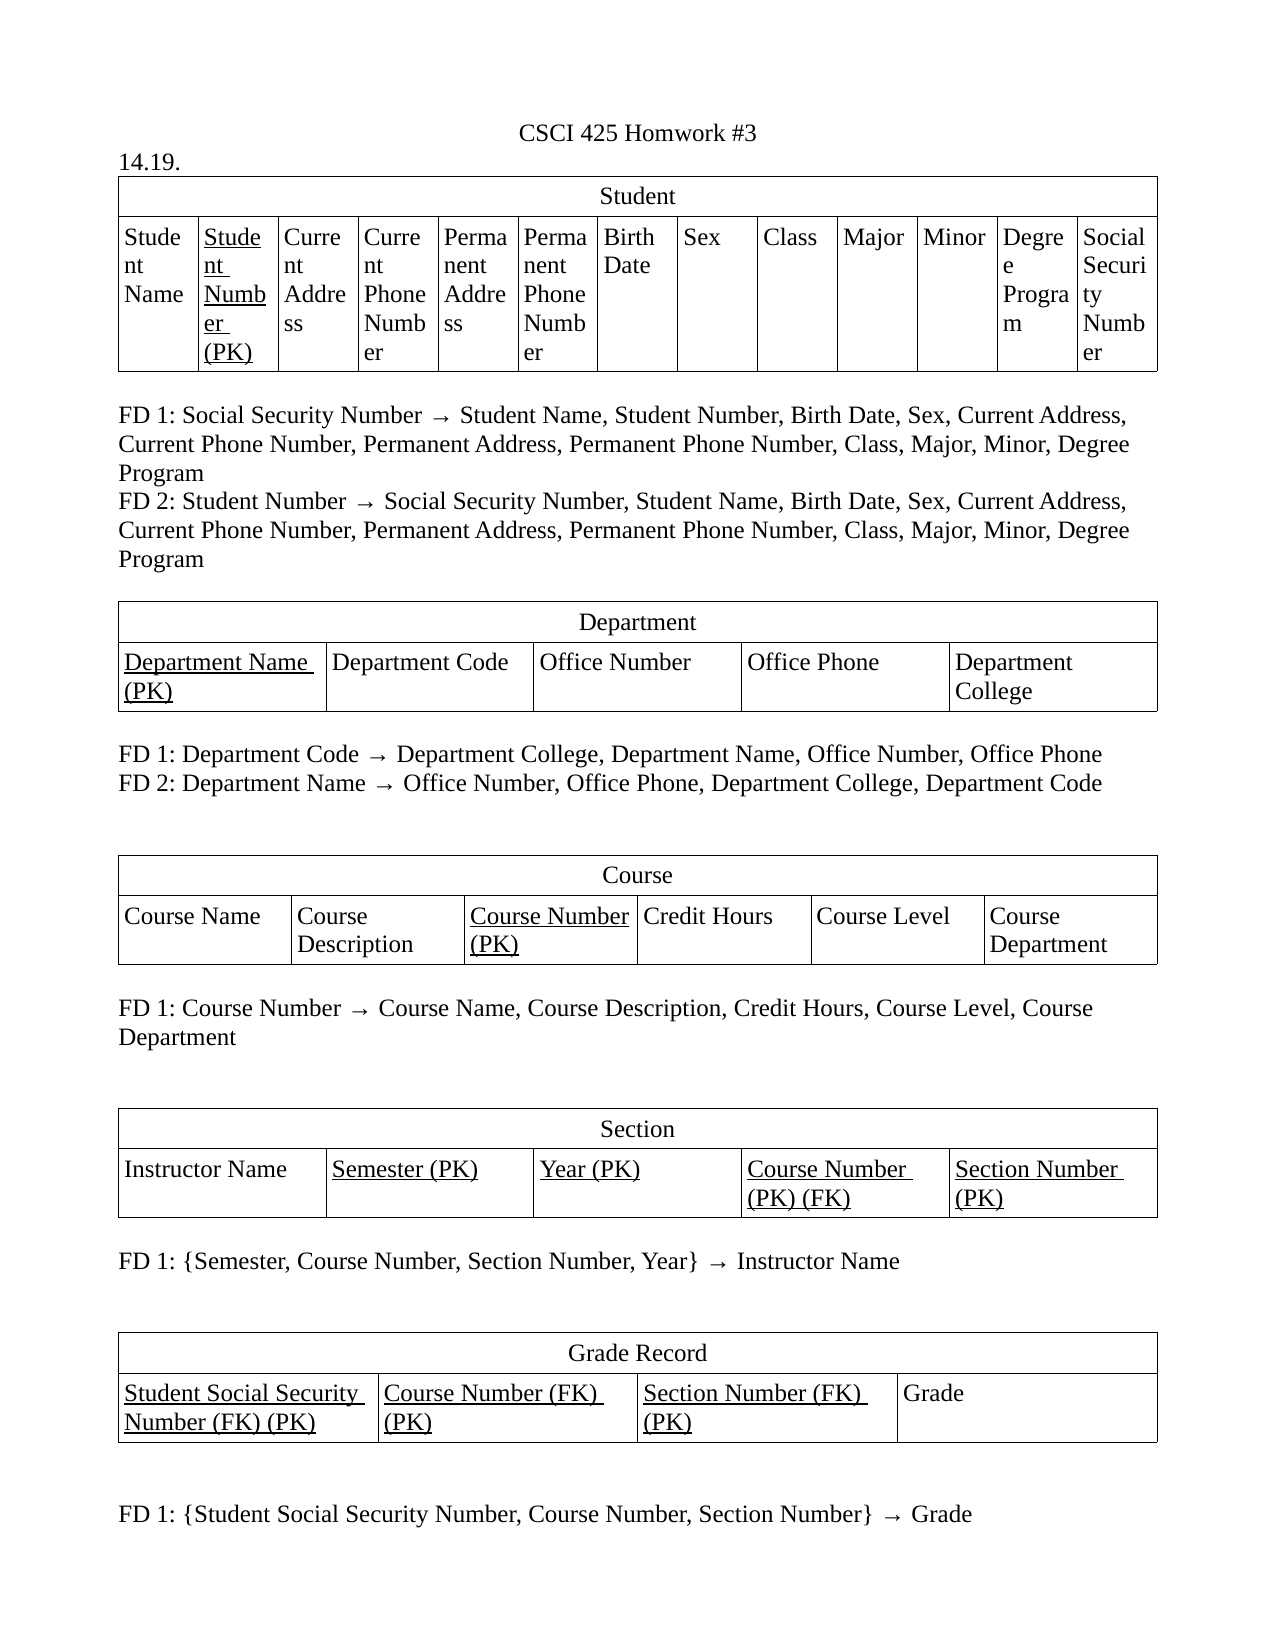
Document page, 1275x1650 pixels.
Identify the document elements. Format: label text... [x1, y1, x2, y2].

table_header Section [119, 1109, 1157, 1148]
table_header Grade Record [119, 1333, 1157, 1373]
table_header Department [119, 602, 1157, 642]
table_cell Course Number (PK) [465, 896, 637, 964]
table_cell Permanent Phone Number [519, 217, 597, 371]
text 14.19. [118, 147, 1157, 176]
table_cell Course Name [119, 896, 291, 964]
text FD 1: Department Code → Department College, Department Name, Office Number, Office Phone [118, 739, 1157, 768]
table_cell Sex [678, 217, 757, 371]
table_cell Office Phone [742, 643, 949, 711]
text FD 2: Department Name → Office Number, Office Phone, Department College, Department Code [118, 768, 1157, 797]
table_cell Credit Hours [638, 896, 811, 964]
table_cell Department College [950, 643, 1157, 711]
text FD 1: {Student Social Security Number, Course Number, Section Number} → Grade [118, 1499, 1157, 1528]
table_cell Degree Program [998, 217, 1077, 371]
table_header Student [119, 177, 1157, 216]
table_cell Permanent Address [439, 217, 518, 371]
text FD 1: {Semester, Course Number, Section Number, Year} → Instructor Name [118, 1246, 1157, 1275]
text FD 2: Student Number → Social Security Number, Student Name, Birth Date, Sex, Current Address, Current Phone Number, Permanent Address, Permanent Phone Number, Class, Major, Minor, Degree Program [118, 486, 1157, 573]
table_cell Student Name [119, 217, 198, 371]
table_cell Class [758, 217, 837, 371]
table_cell Grade [898, 1374, 1157, 1442]
table_cell Student Number (PK) [199, 217, 278, 371]
table_cell Course Level [812, 896, 984, 964]
table_cell Course Description [292, 896, 464, 964]
table_cell Office Number [534, 643, 741, 711]
table_cell Year (PK) [534, 1149, 741, 1217]
table_cell Minor [918, 217, 997, 371]
table_cell Social Security Number [1078, 217, 1157, 371]
table_cell Course Department [985, 896, 1157, 964]
table_cell Department Name (PK) [119, 643, 326, 711]
table_cell Student Social Security Number (FK) (PK) [119, 1374, 378, 1442]
table_cell Course Number (FK) (PK) [379, 1374, 637, 1442]
table_cell Semester (PK) [327, 1149, 533, 1217]
text FD 1: Course Number → Course Name, Course Description, Credit Hours, Course Level, Course Department [118, 993, 1157, 1050]
table_cell Major [838, 217, 917, 371]
table_cell Current Phone Number [359, 217, 438, 371]
table_cell Birth Date [598, 217, 677, 371]
table_cell Current Address [279, 217, 358, 371]
text FD 1: Social Security Number → Student Name, Student Number, Birth Date, Sex, Current Address, Current Phone Number, Permanent Address, Permanent Phone Number, Class, Major, Minor, Degree Program [118, 400, 1157, 486]
text CSCI 425 Homwork #3 [118, 118, 1157, 147]
table_cell Department Code [327, 643, 533, 711]
table_cell Section Number (PK) [950, 1149, 1157, 1217]
table_header Course [119, 856, 1157, 895]
table_cell Course Number (PK) (FK) [742, 1149, 949, 1217]
table_cell Instructor Name [119, 1149, 326, 1217]
table_cell Section Number (FK) (PK) [638, 1374, 897, 1442]
